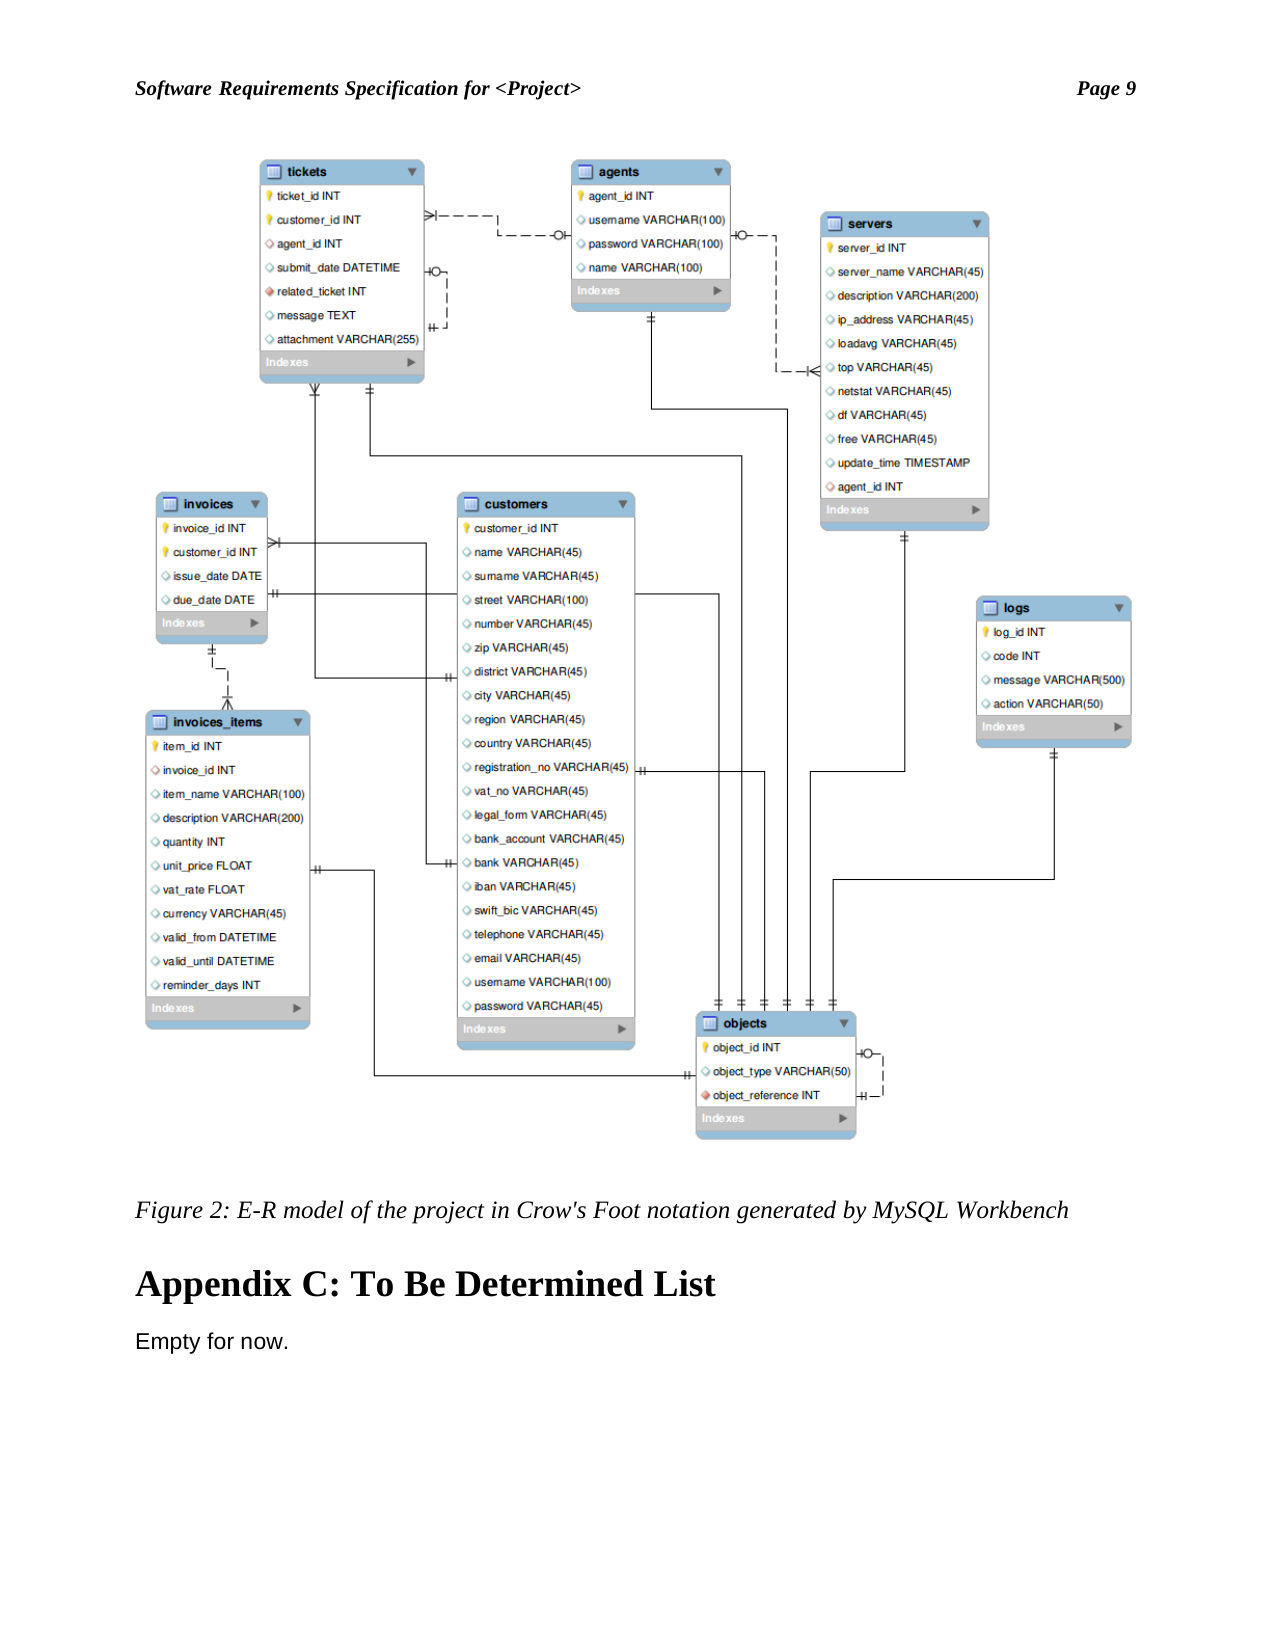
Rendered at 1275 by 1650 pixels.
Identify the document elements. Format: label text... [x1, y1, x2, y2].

text Figure 2: E-R model of the project in Crow's Foot notation generated by MySQL Workbench [135, 1199, 1140, 1224]
picture [135, 150, 1140, 1149]
text Appendix C: To Be Determined List [135, 1261, 1140, 1304]
text Empty for now. [135, 1329, 1140, 1354]
